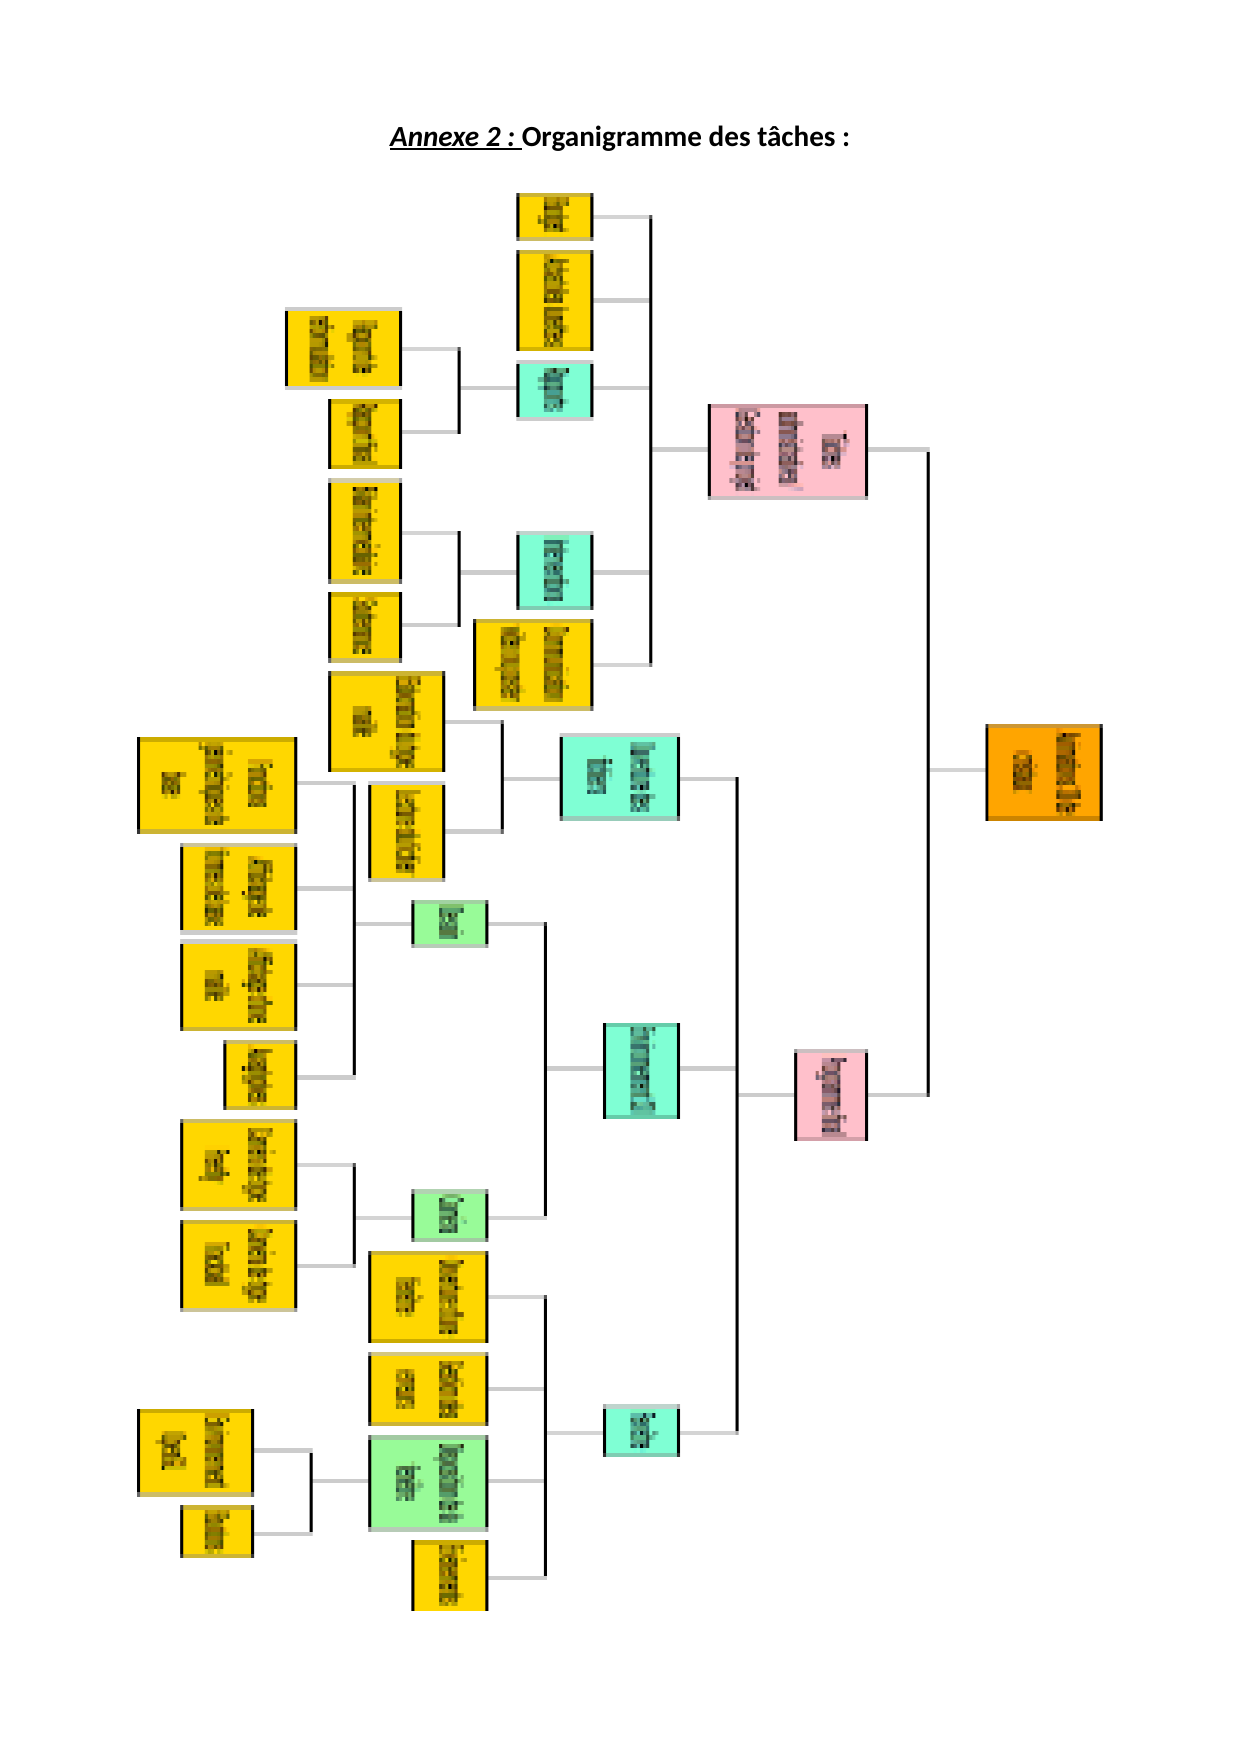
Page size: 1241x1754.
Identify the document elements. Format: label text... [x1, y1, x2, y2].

text Annexe 2 : Organigramme des tâches : [118, 118, 1122, 154]
